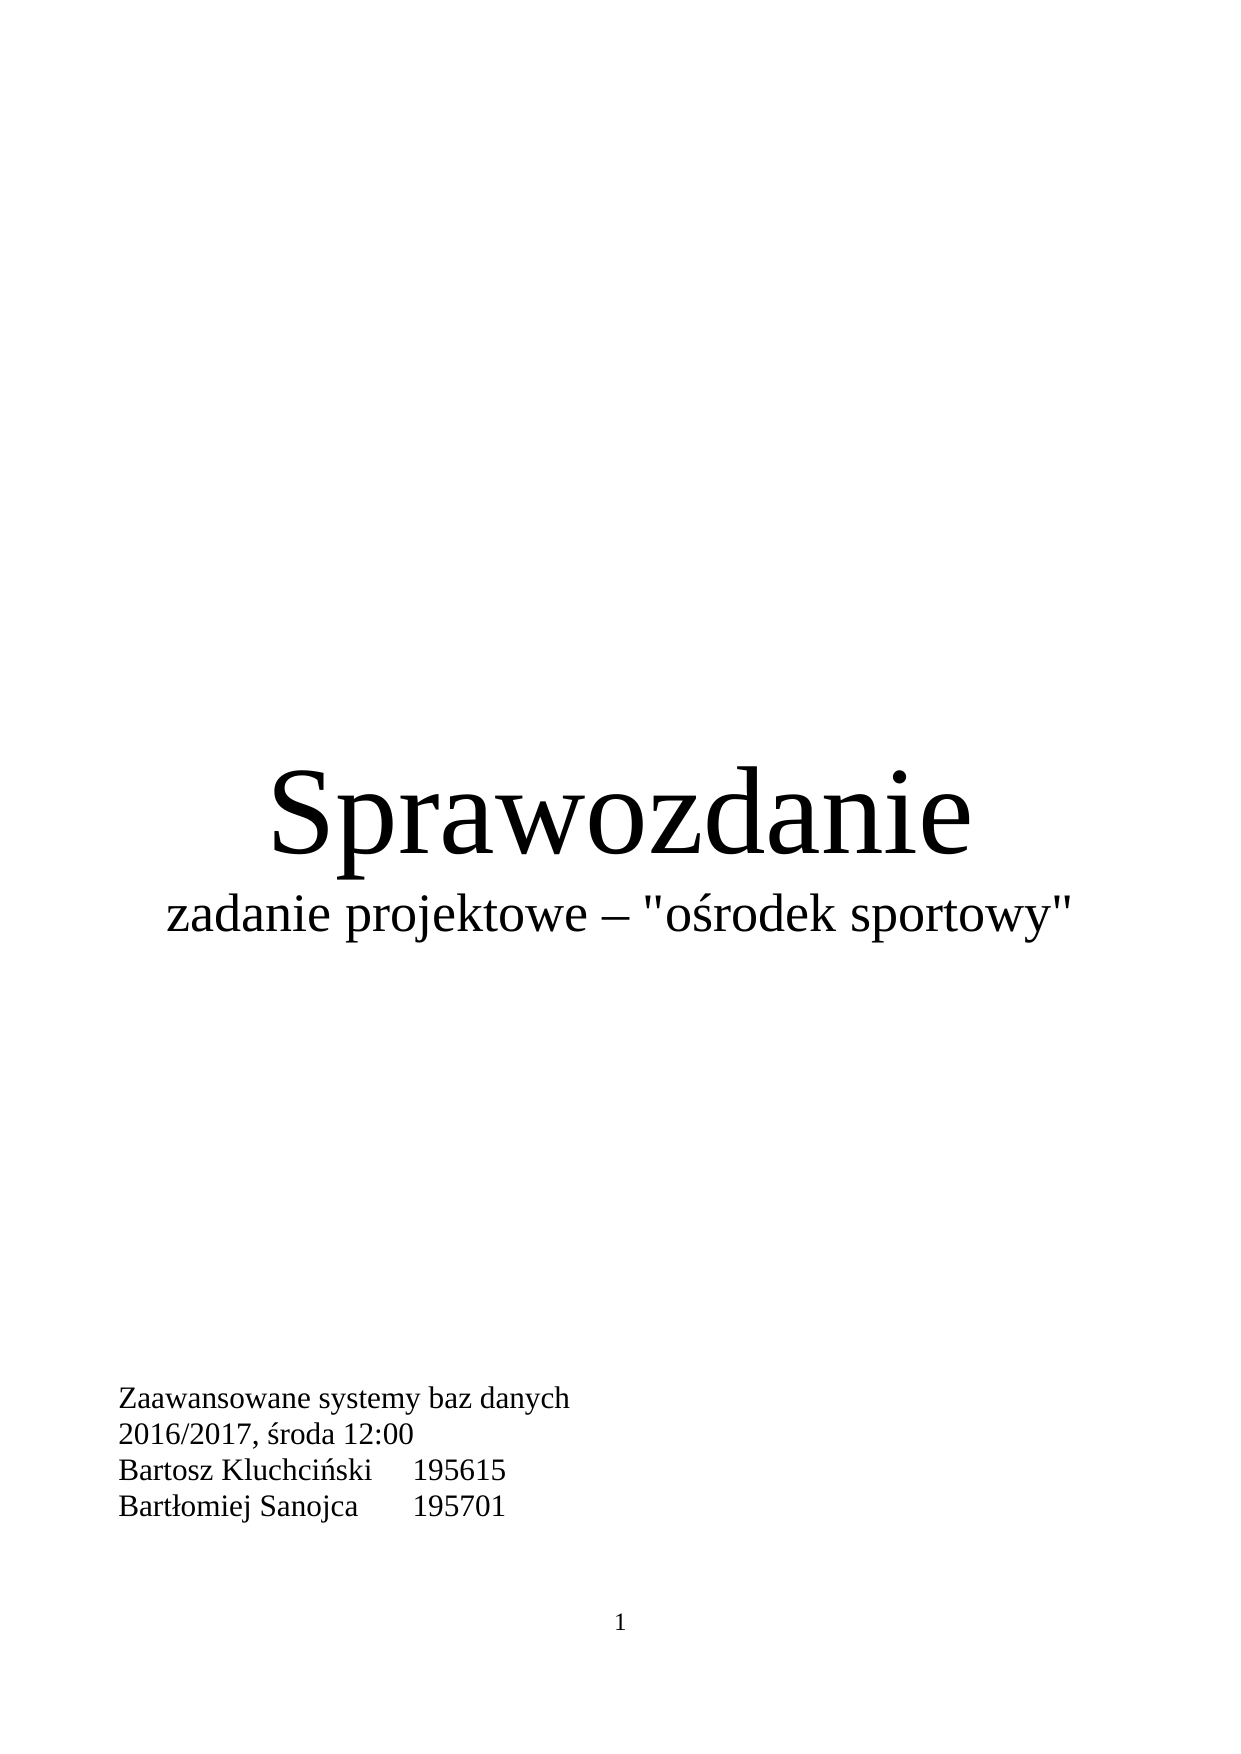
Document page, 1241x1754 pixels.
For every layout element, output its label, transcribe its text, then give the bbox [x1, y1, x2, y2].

text Bartłomiej Sanojca 195701 [118, 1487, 1122, 1523]
text zadanie projektowe – "ośrodek sportowy" [118, 881, 1122, 943]
text Sprawozdanie [118, 737, 1122, 881]
text Zaawansowane systemy baz danych [118, 1379, 1122, 1415]
text Bartosz Kluchciński 195615 [118, 1451, 1122, 1487]
text 2016/2017, środa 12:00 [118, 1415, 1122, 1451]
